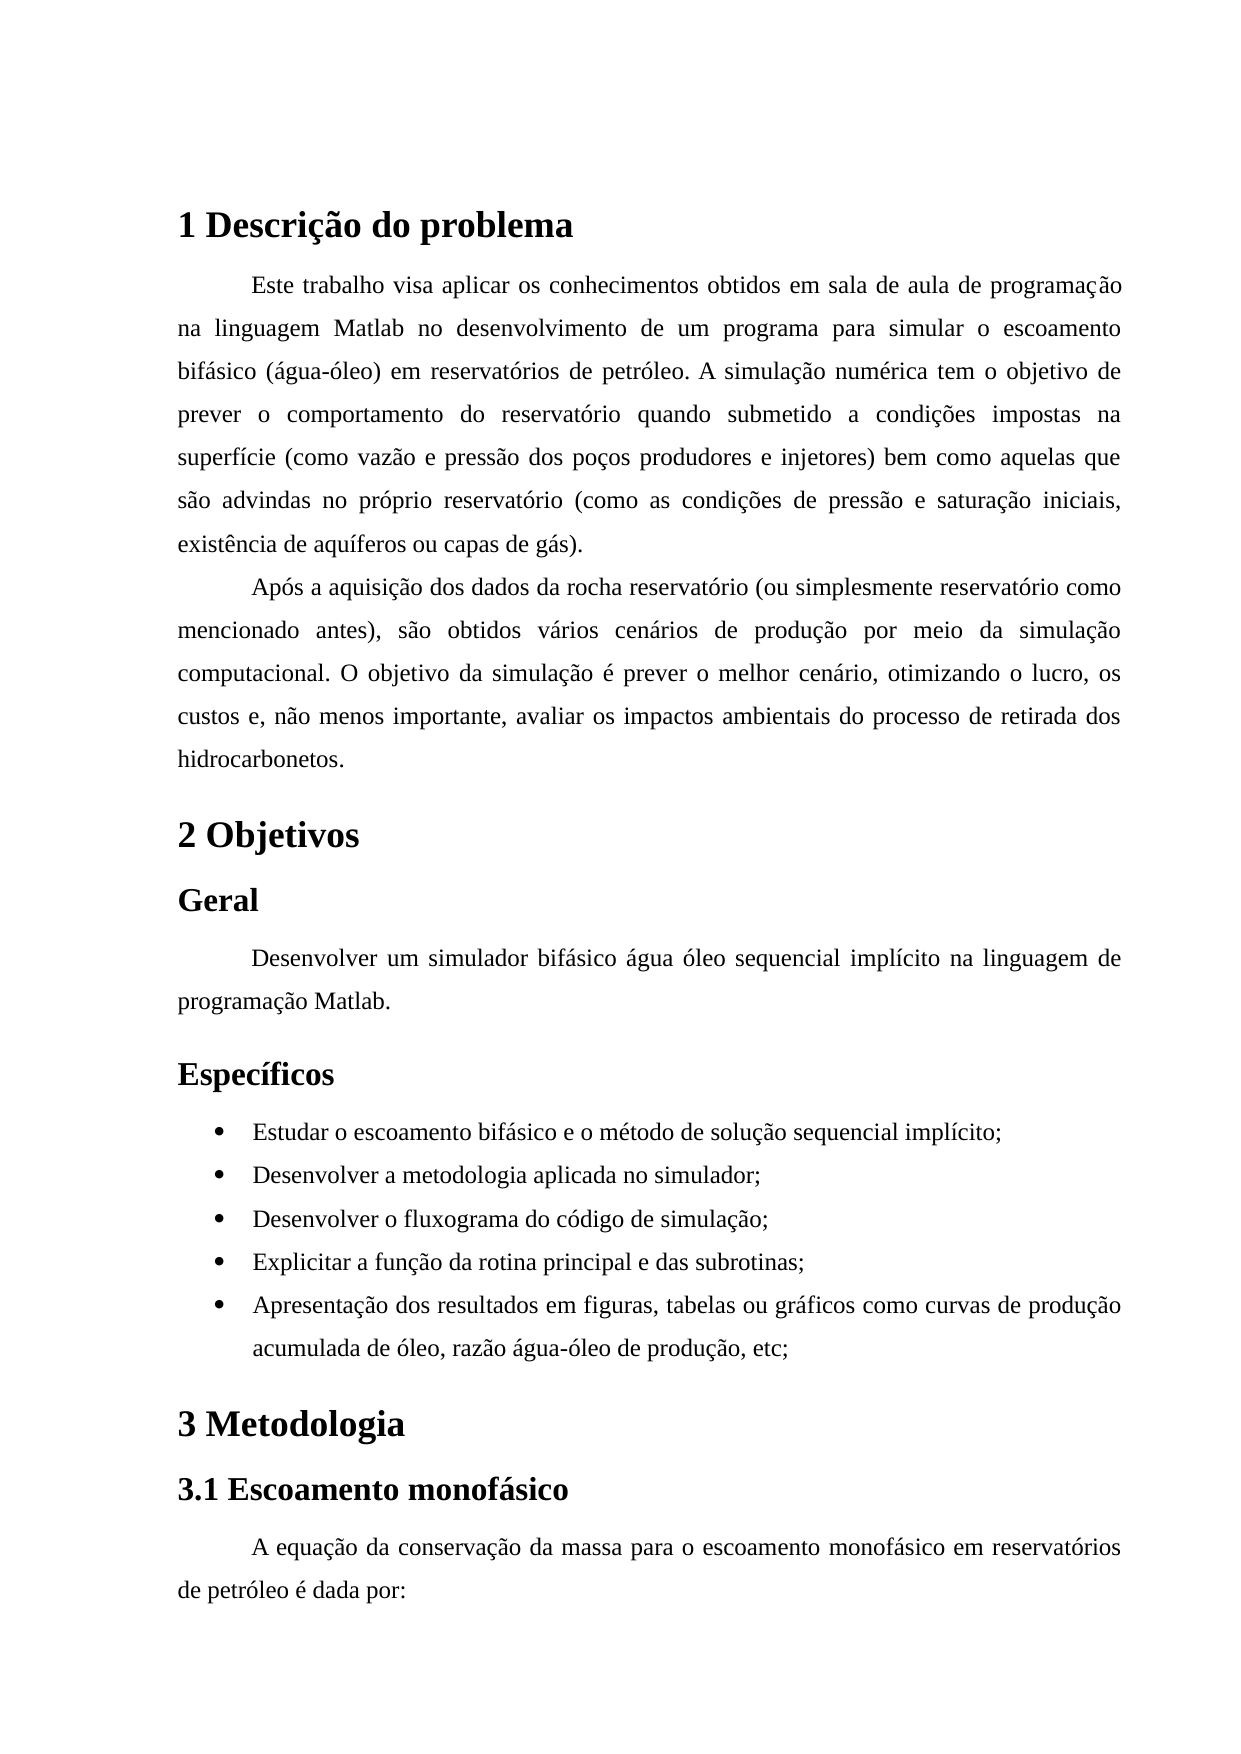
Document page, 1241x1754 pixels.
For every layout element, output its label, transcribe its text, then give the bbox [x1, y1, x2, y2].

list Explicitar a função da rotina principal e das subrotinas; [215, 1247, 1122, 1276]
list Apresentação dos resultados em figuras, tabelas ou gráficos como curvas de produção acumulada de óleo, razão água-óleo de produção, etc; [215, 1290, 1122, 1362]
text Desenvolver um simulador bifásico água óleo sequencial implícito na linguagem de programação Matlab. [177, 943, 1122, 1015]
list Desenvolver a metodologia aplicada no simulador; [215, 1161, 1122, 1189]
subtitle 1 Descrição do problema [177, 202, 1122, 245]
subtitle Geral [177, 880, 1122, 918]
subtitle 3.1 Escoamento monofásico [177, 1469, 1122, 1507]
list Estudar o escoamento bifásico e o método de solução sequencial implícito; [215, 1117, 1122, 1146]
text Após a aquisição dos dados da rocha reservatório (ou simplesmente reservatório como mencionado antes), são obtidos vários cenários de produção por meio da simulação computacional. O objetivo da simulação é prever o melhor cenário, otimizando o lucro, os custos e, não menos importante, avaliar os impactos ambientais do processo de retirada dos hidrocarbonetos. [177, 572, 1122, 773]
subtitle 3 Metodologia [177, 1401, 1122, 1444]
list Desenvolver o fluxograma do código de simulação; [215, 1204, 1122, 1232]
subtitle 2 Objetivos [177, 812, 1122, 855]
text Este trabalho visa aplicar os conhecimentos obtidos em sala de aula de programação na linguagem Matlab no desenvolvimento de um programa para simular o escoamento bifásico (água-óleo) em reservatórios de petróleo. A simulação numérica tem o objetivo de prever o comportamento do reservatório quando submetido a condições impostas na superfície (como vazão e pressão dos poços produdores e injetores) bem como aquelas que são advindas no próprio reservatório (como as condições de pressão e saturação iniciais, existência de aquíferos ou capas de gás). [177, 270, 1122, 557]
subtitle Específicos [177, 1054, 1122, 1093]
text A equação da conservação da massa para o escoamento monofásico em reservatórios de petróleo é dada por: [177, 1532, 1122, 1604]
